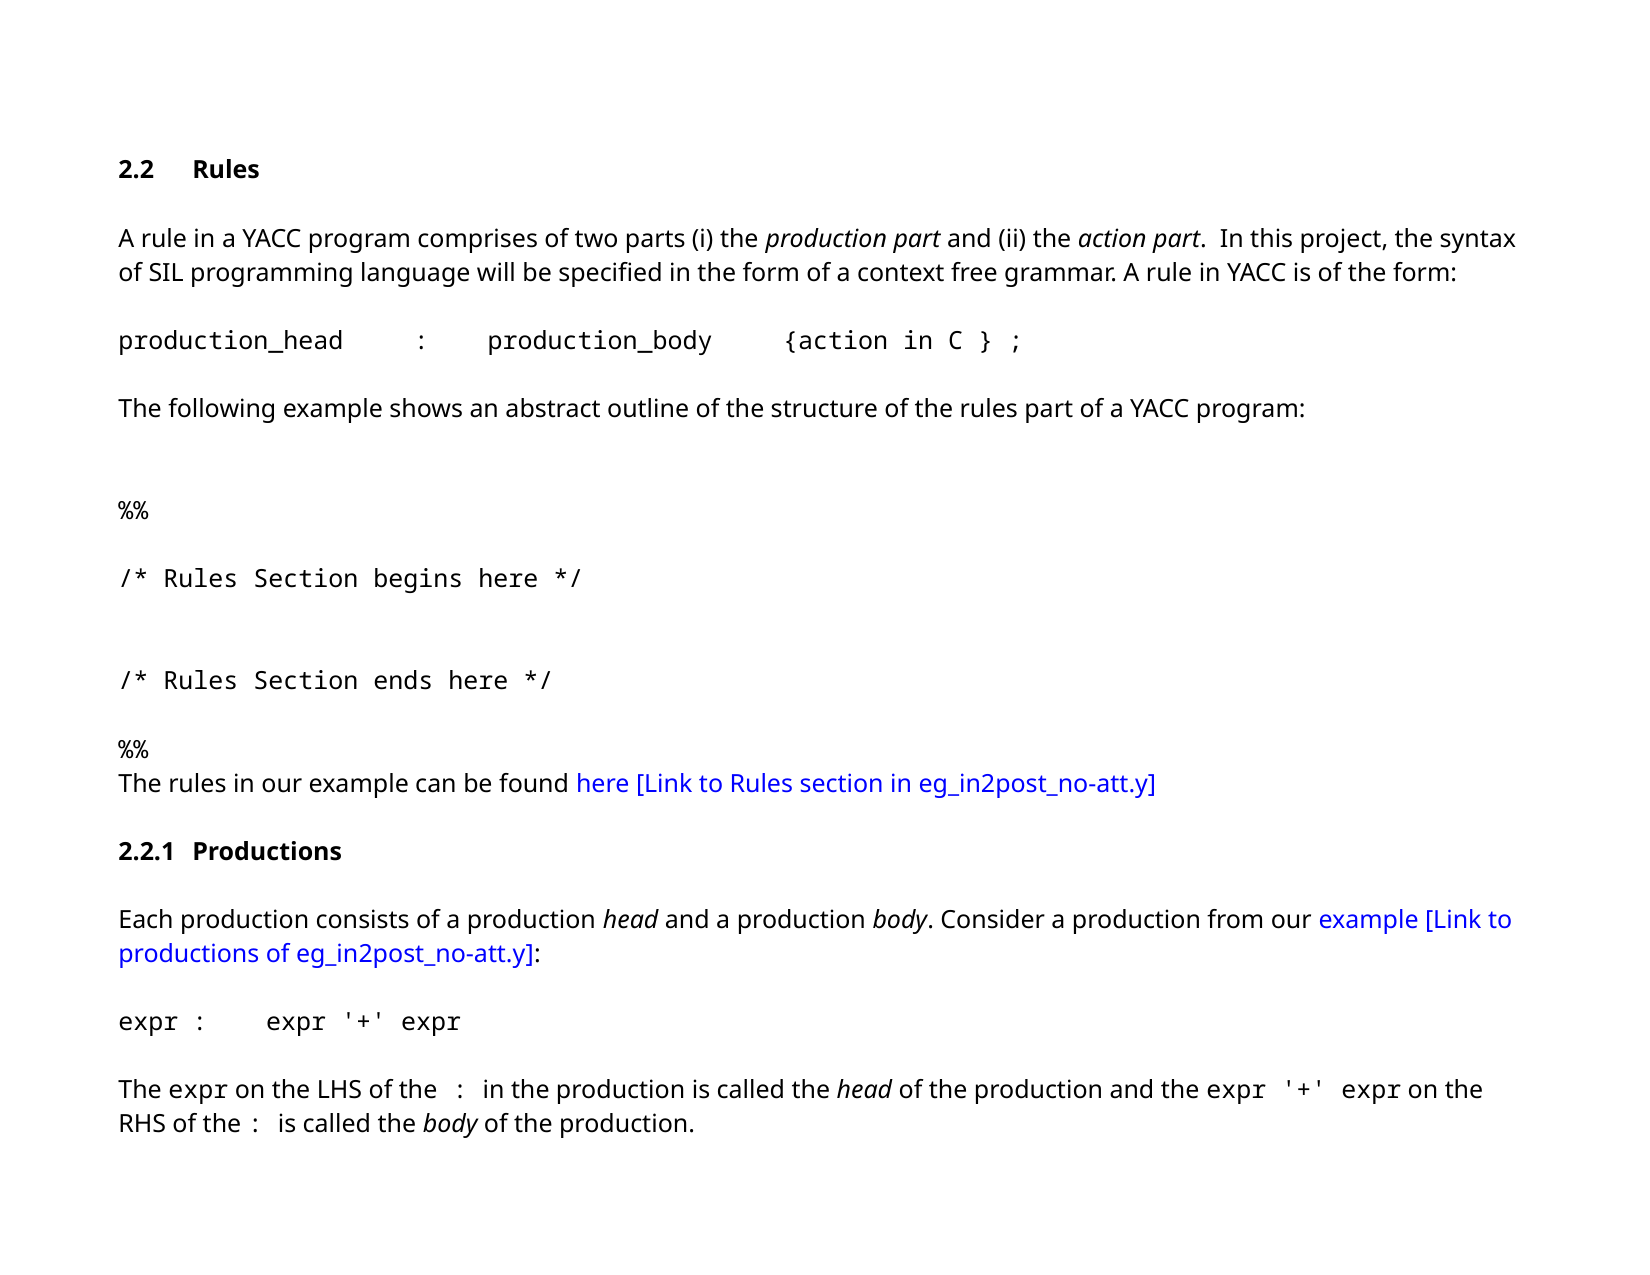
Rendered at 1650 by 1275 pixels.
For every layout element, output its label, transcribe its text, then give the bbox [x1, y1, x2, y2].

text /* Rules Section ends here */ [118, 663, 1532, 697]
text Each production consists of a production head and a production body. Consider a production from our example [Link to productions of eg_in2post_no-att.y]: [118, 902, 1532, 970]
text The following example shows an abstract outline of the structure of the rules part of a YACC program: [118, 391, 1532, 425]
text 2.2.1 Productions [118, 833, 1532, 867]
text The rules in our example can be found here [Link to Rules section in eg_in2post_no-att.y] [118, 765, 1532, 799]
text /* Rules Section begins here */ [118, 561, 1532, 595]
text expr : expr '+' expr [118, 1004, 1532, 1038]
text 2.2 Rules [118, 152, 1532, 186]
text The expr on the LHS of the : in the production is called the head of the production and the expr '+' expr on the RHS of the : is called the body of the production. [118, 1072, 1532, 1140]
text %% [118, 731, 1532, 765]
text %% [118, 493, 1532, 527]
text production_head : production_body {action in C } ; [118, 322, 1532, 357]
text A rule in a YACC program comprises of two parts (i) the production part and (ii) the action part. In this project, the syntax of SIL programming language will be specified in the form of a context free grammar. A rule in YACC is of the form: [118, 220, 1532, 288]
